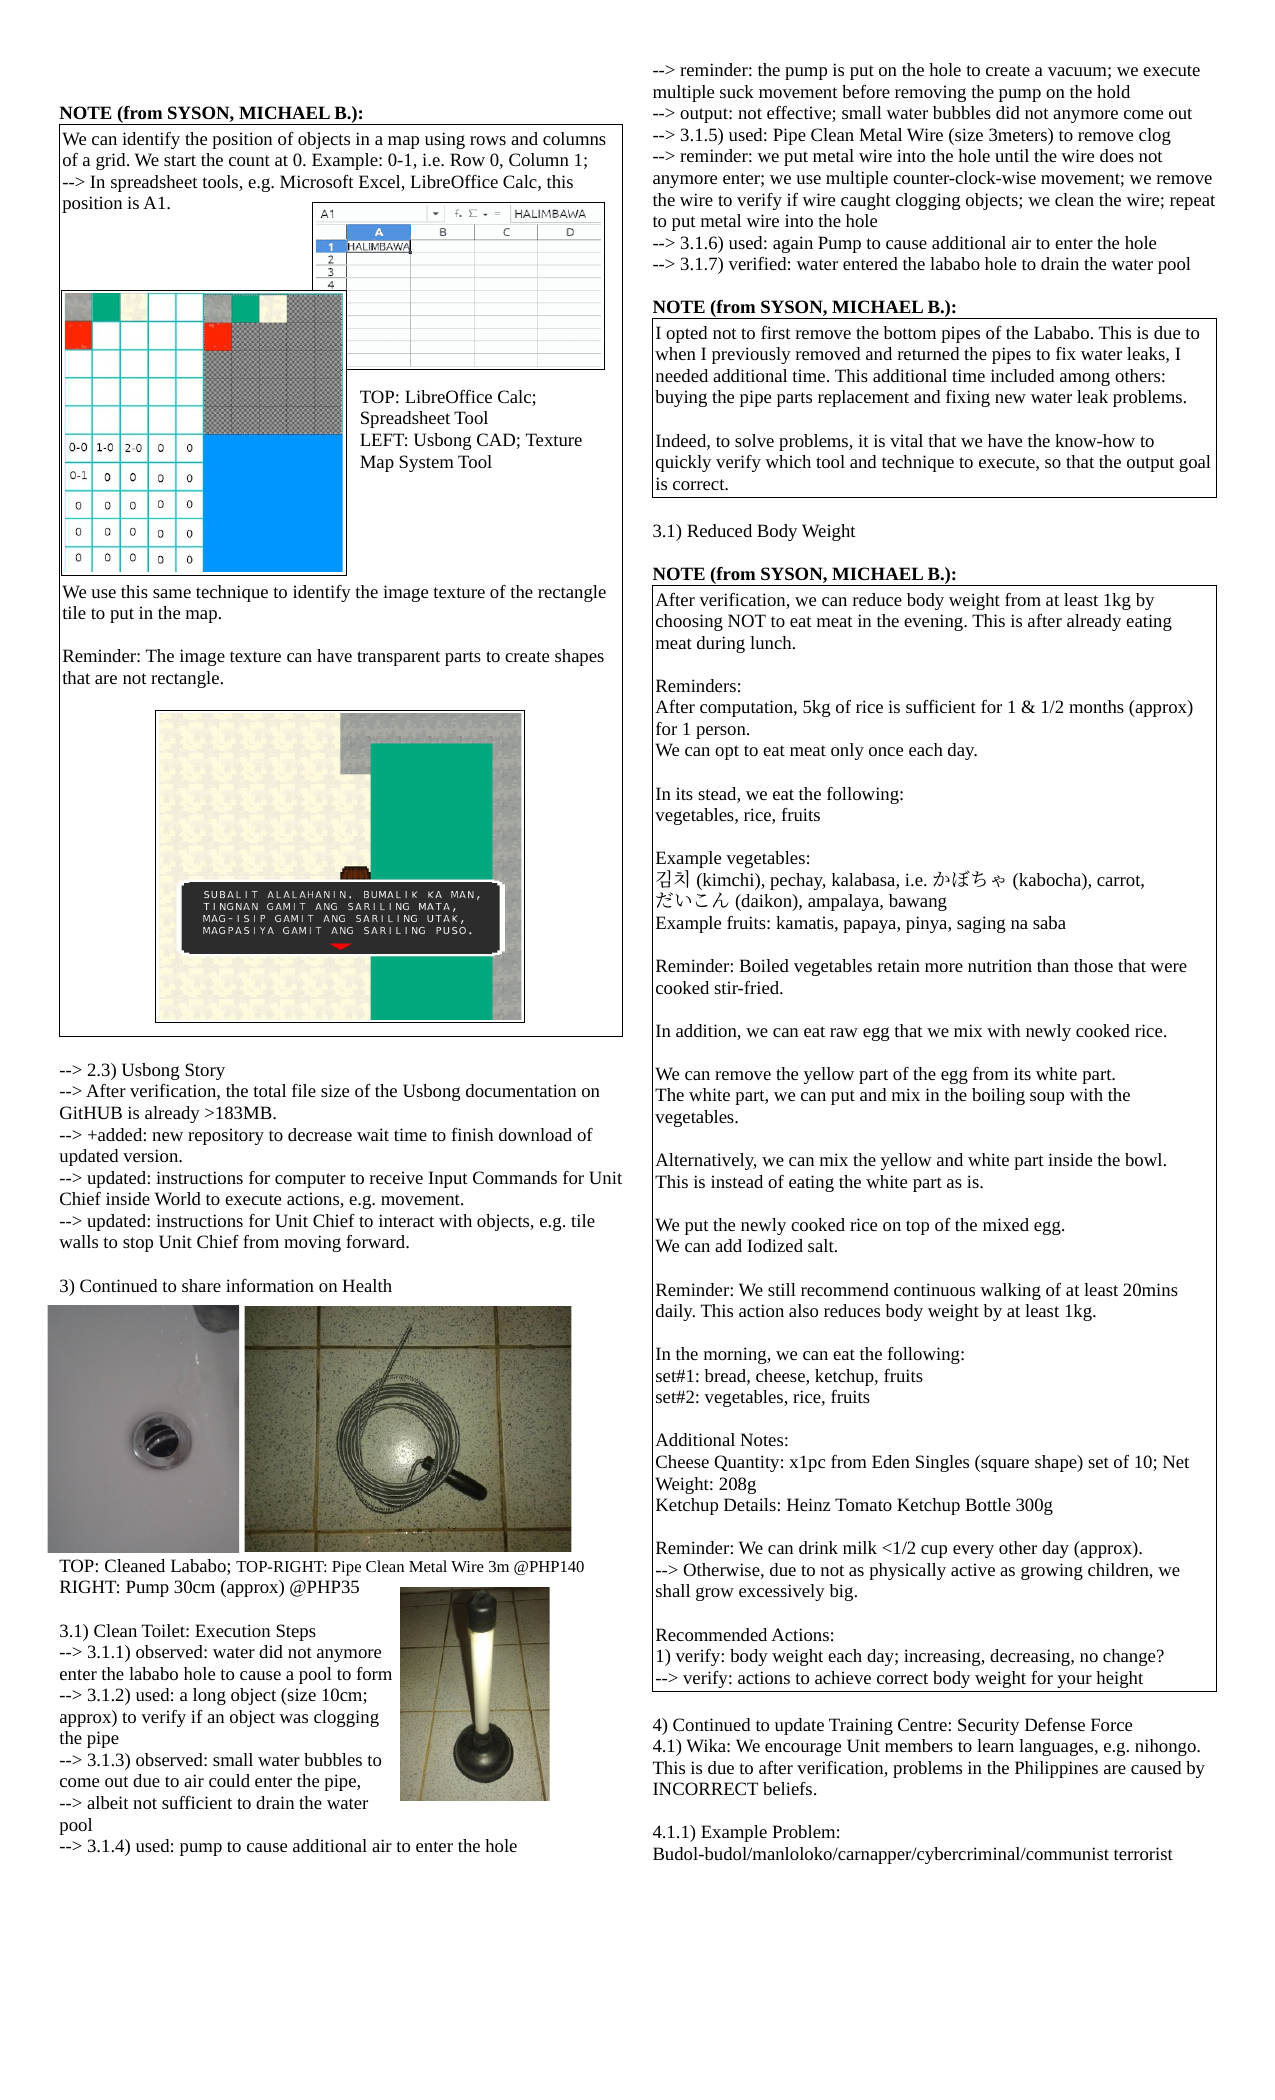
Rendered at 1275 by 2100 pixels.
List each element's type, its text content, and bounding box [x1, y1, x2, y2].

picture [400, 1587, 550, 1801]
text --> reminder: the pump is put on the hole to create a vacuum; we execute multiple suck movement before removing the pump on the hold [652, 59, 1216, 102]
text [550, 1619, 623, 1641]
text --> 3.1.7) verified: water entered the lababo hole to drain the water pool [652, 253, 1216, 275]
text --> 3.1.5) used: Pipe Clean Metal Wire (size 3meters) to remove clog [652, 124, 1216, 145]
text NOTE (from SYSON, MICHAEL B.): [652, 563, 1216, 584]
text --> 2.3) Usbong Story [59, 1059, 623, 1080]
text [550, 1749, 623, 1792]
picture [64, 293, 343, 572]
text 3) Continued to share information on Health [59, 1274, 623, 1296]
picture [315, 205, 601, 367]
table_header After verification, we can reduce body weight from at least 1kg by choosing NOT to eat meat in the evening. This is after already eating meat during lunch. Reminders: After computation, 5kg of rice is sufficient for 1 & 1/2 months (approx) for 1 person. We can opt to eat meat only once each day. In its stead, we eat the following: vegetables, rice, fruits Example vegetables: 김치 (kimchi), pechay, kalabasa, i.e. かぼちゃ (kabocha), carrot, だいこん (daikon), ampalaya, bawang Example fruits: kamatis, papaya, pinya, saging na saba Reminder: Boiled vegetables retain more nutrition than those that were cooked stir-fried. In addition, we can eat raw egg that we mix with newly cooked rice. We can remove the yellow part of the egg from its white part. The white part, we can put and mix in the boiling soup with the vegetables. Alternatively, we can mix the yellow and white part inside the bowl. This is instead of eating the white part as is. We put the newly cooked rice on top of the mixed egg. We can add Iodized salt. Reminder: We still recommend continuous walking of at least 20mins daily. This action also reduces body weight by at least 1kg. In the morning, we can eat the following: set#1: bread, cheese, ketchup, fruits set#2: vegetables, rice, fruits Additional Notes: Cheese Quantity: x1pc from Eden Singles (square shape) set of 10; Net Weight: 208g Ketchup Details: Heinz Tomato Ketchup Bottle 300g Reminder: We can drink milk <1/2 cup every other day (approx). --> Otherwise, due to not as physically active as growing children, we shall grow excessively big. Recommended Actions: 1) verify: body weight each day; increasing, decreasing, no change? --> verify: actions to achieve correct body weight for your height [653, 586, 1216, 1691]
text --> 3.1.2) used: a long object (size 10cm; approx) to verify if an object was clogging the pipe [59, 1684, 400, 1749]
text [550, 1684, 623, 1749]
picture [244, 1306, 572, 1552]
picture [158, 713, 522, 1020]
text --> 3.1.4) used: pump to cause additional air to enter the hole [59, 1835, 623, 1857]
text RIGHT: Pump 30cm (approx) @PHP35 [59, 1576, 623, 1598]
text --> 3.1.3) observed: small water bubbles to come out due to air could enter the pipe, [59, 1749, 400, 1792]
text --> updated: instructions for Unit Chief to interact with objects, e.g. tile walls to stop Unit Chief from moving forward. [59, 1210, 623, 1253]
table_header We can identify the position of objects in a map using rows and columns of a grid. We start the count at 0. Example: 0-1, i.e. Row 0, Column 1; --> In spreadsheet tools, e.g. Microsoft Excel, LibreOffice Calc, this position is A1. We use this same technique to identify the image texture of the rectangle tile to put in the map. Reminder: The image texture can have transparent parts to create shapes that are not rectangle. [60, 125, 622, 1036]
text 4.1) Wika: We encourage Unit members to learn languages, e.g. nihongo. This is due to after verification, problems in the Philippines are caused by INCORRECT beliefs. [652, 1735, 1216, 1800]
text 3.1) Reduced Body Weight [652, 520, 1216, 541]
text 3.1) Clean Toilet: Execution Steps [59, 1619, 400, 1641]
text NOTE (from SYSON, MICHAEL B.): [652, 296, 1216, 318]
text --> 3.1.1) observed: water did not anymore enter the lababo hole to cause a pool to form [59, 1641, 400, 1684]
picture [47, 1305, 240, 1553]
text 4) Continued to update Training Centre: Security Defense Force [652, 1714, 1216, 1735]
text [62, 291, 346, 575]
text TOP: Cleaned Lababo; TOP-RIGHT: Pipe Clean Metal Wire 3m @PHP140 [59, 1555, 623, 1576]
text [550, 1641, 623, 1684]
text --> 3.1.6) used: again Pump to cause additional air to enter the hole [652, 232, 1216, 253]
text NOTE (from SYSON, MICHAEL B.): [59, 102, 623, 124]
text --> updated: instructions for computer to receive Input Commands for Unit Chief inside World to execute actions, e.g. movement. [59, 1167, 623, 1210]
text --> albeit not sufficient to drain the water pool [59, 1792, 623, 1835]
text --> After verification, the total file size of the Usbong documentation on GitHUB is already >183MB. [59, 1080, 623, 1123]
text --> reminder: we put metal wire into the hole until the wire does not anymore enter; we use multiple counter-clock-wise movement; we remove the wire to verify if wire caught clogging objects; we clean the wire; repeat to put metal wire into the hole [652, 145, 1216, 232]
text --> +added: new repository to decrease wait time to finish download of updated version. [59, 1123, 623, 1167]
text 4.1.1) Example Problem: Budol-budol/manloloko/carnapper/cybercriminal/communist terrorist [652, 1821, 1216, 1864]
text --> output: not effective; small water bubbles did not anymore come out [652, 102, 1216, 124]
table_header I opted not to first remove the bottom pipes of the Lababo. This is due to when I previously removed and returned the pipes to fix water leaks, I needed additional time. This additional time included among others: buying the pipe parts replacement and fixing new water leak problems. Indeed, to solve problems, it is vital that we have the know-how to quickly verify which tool and technique to execute, so that the output goal is correct. [653, 319, 1216, 497]
